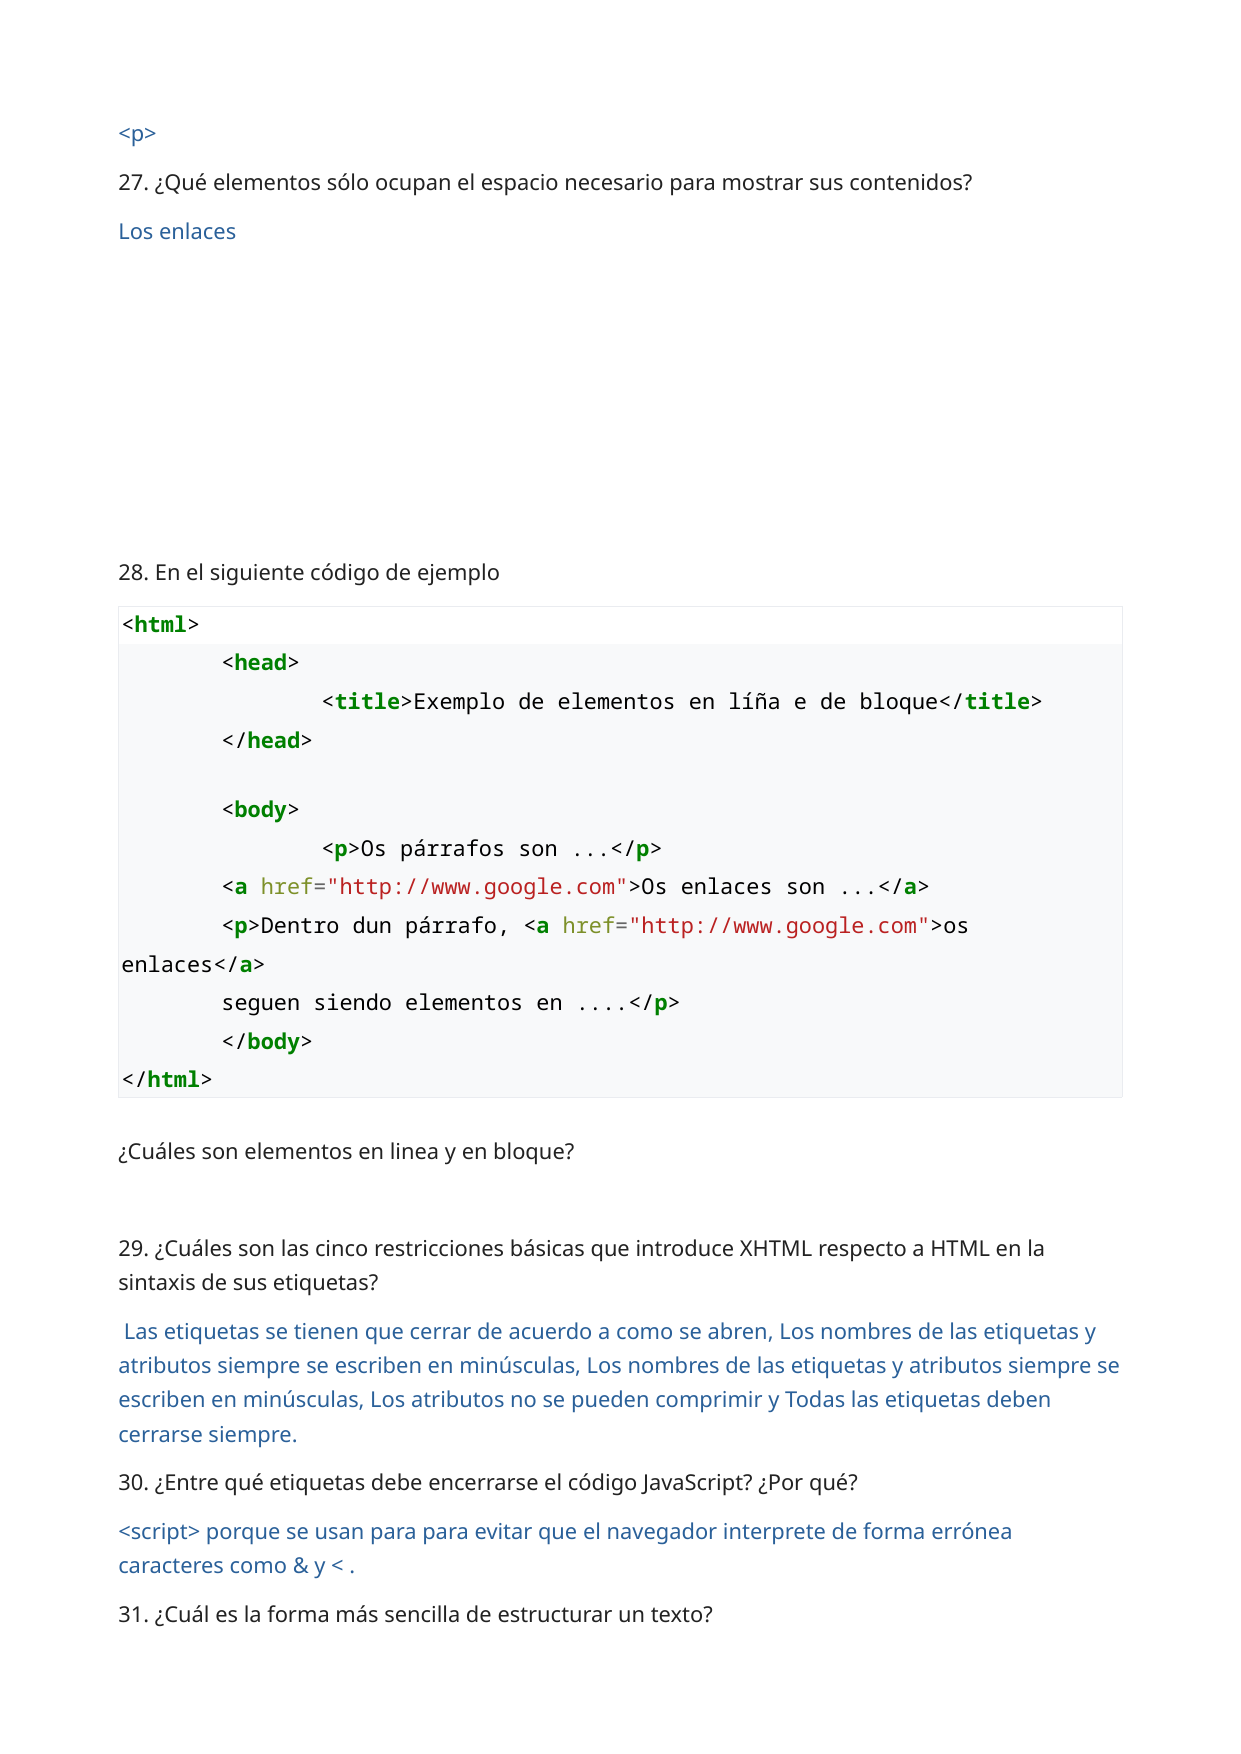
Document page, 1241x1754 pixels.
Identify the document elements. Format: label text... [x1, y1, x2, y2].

text 27. ¿Qué elementos sólo ocupan el espacio necesario para mostrar sus contenidos? [118, 167, 1122, 197]
text 30. ¿Entre qué etiquetas debe encerrarse el código JavaScript? ¿Por qué? [118, 1467, 1122, 1497]
text <p>Dentro dun párrafo, <a href="http://www.google.com">os enlaces</a> [119, 907, 1122, 978]
text <html> [119, 607, 1122, 638]
text 28. En el siguiente código de ejemplo [118, 557, 1122, 587]
text </head> [119, 722, 1122, 754]
text <a href="http://www.google.com">Os enlaces son ...</a> [119, 868, 1122, 901]
text <script> porque se usan para para evitar que el navegador interprete de forma errónea caracteres como & y < . [118, 1516, 1122, 1580]
text 29. ¿Cuáles son las cinco restricciones básicas que introduce XHTML respecto a HTML en la sintaxis de sus etiquetas? [118, 1233, 1122, 1297]
text </html> [119, 1061, 1122, 1097]
text ¿Cuáles son elementos en linea y en bloque? [118, 1136, 1122, 1165]
text seguen siendo elementos en ....</p> [119, 984, 1122, 1017]
text <head> [119, 644, 1122, 677]
text <p> [118, 118, 1122, 148]
text <p>Os párrafos son ...</p> [119, 829, 1122, 862]
text 31. ¿Cuál es la forma más sencilla de estructurar un texto? [118, 1599, 1122, 1629]
text Las etiquetas se tienen que cerrar de acuerdo a como se abren, Los nombres de las etiquetas y atributos siempre se escriben en minúsculas, Los nombres de las etiquetas y atributos siempre se escriben en minúsculas, Los atributos no se pueden comprimir y Todas las etiquetas deben cerrarse siempre. [118, 1316, 1122, 1448]
text <body> [119, 791, 1122, 824]
text Los enlaces [118, 216, 1122, 245]
text </body> [119, 1023, 1122, 1056]
text <title>Exemplo de elementos en líña e de bloque</title> [119, 683, 1122, 716]
